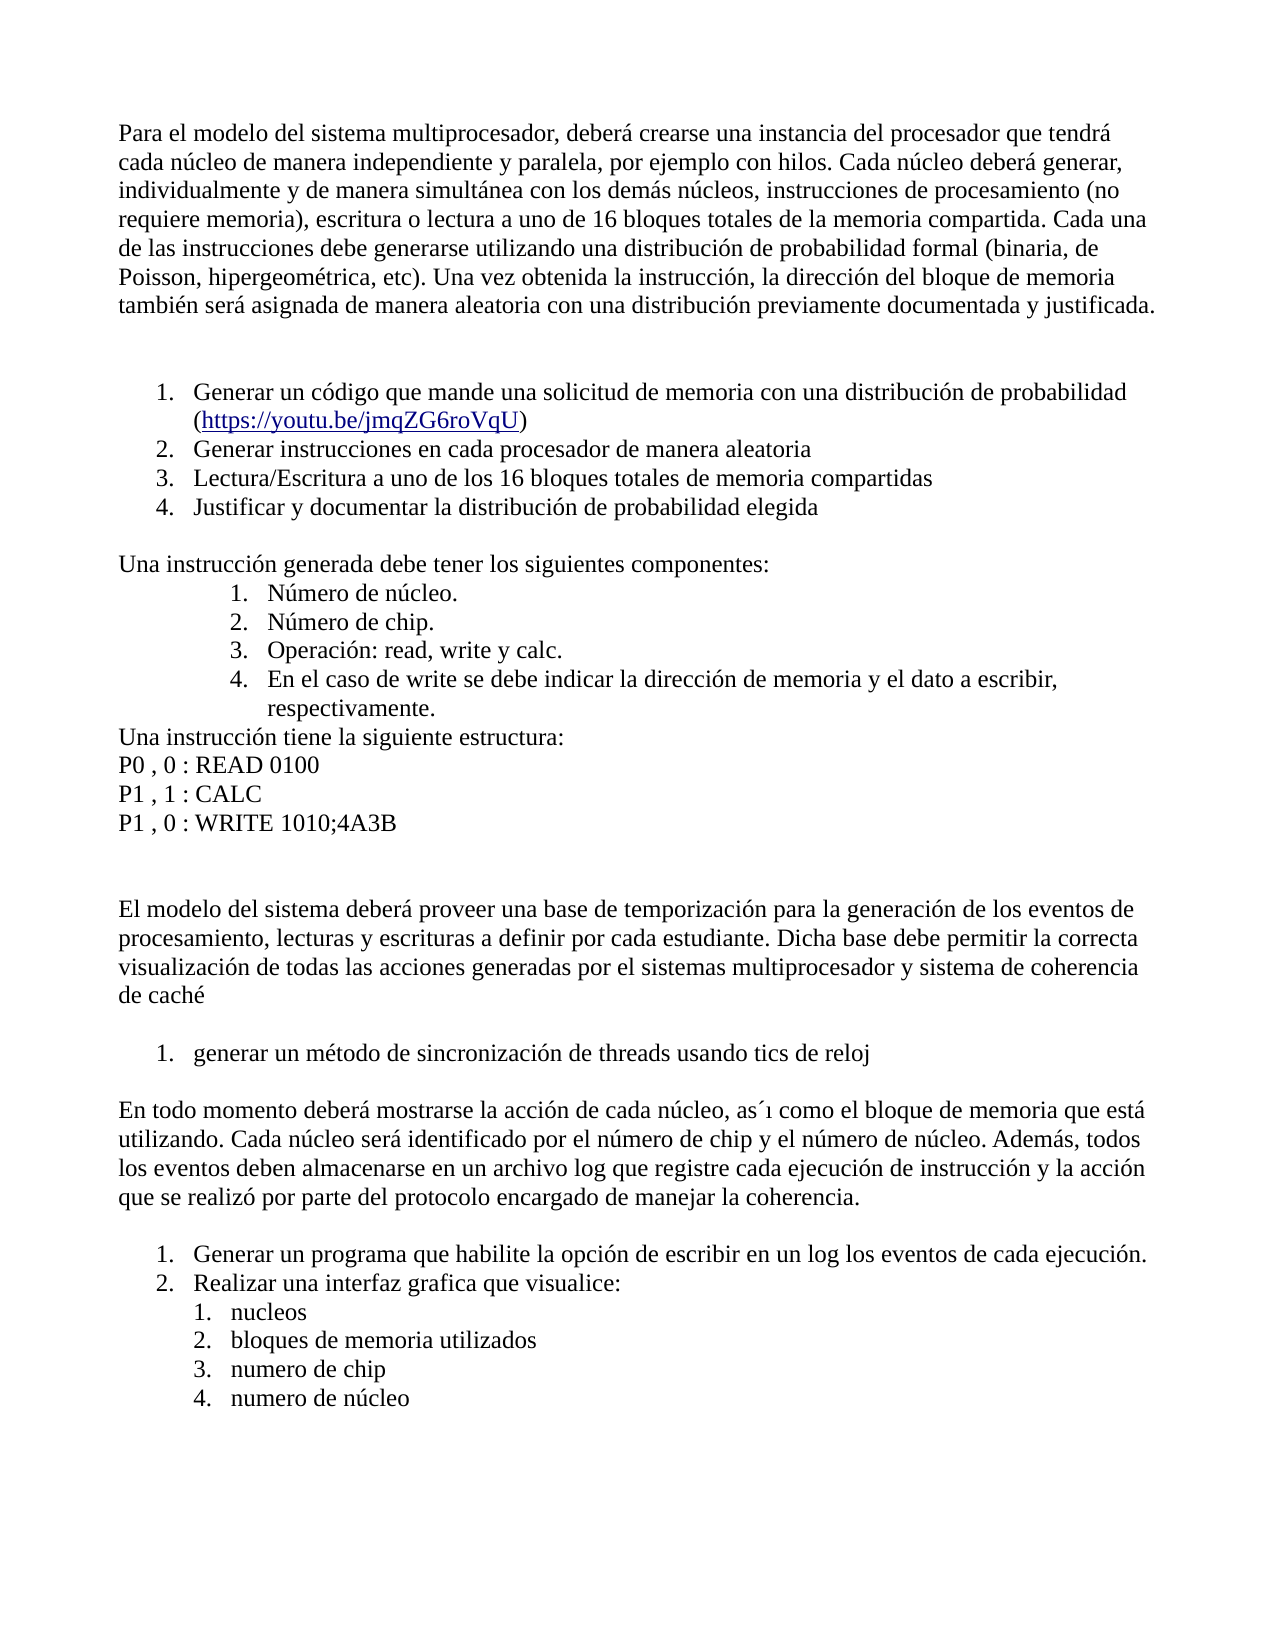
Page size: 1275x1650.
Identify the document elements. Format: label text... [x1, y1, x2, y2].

list numero de chip [193, 1354, 1157, 1383]
list Número de núcleo. [229, 578, 1157, 607]
list nucleos [193, 1297, 1157, 1326]
list En el caso de write se debe indicar la dirección de memoria y el dato a escribir, respectivamente. [229, 664, 1157, 722]
list Generar un código que mande una solicitud de memoria con una distribución de probabilidad (https://youtu.be/jmqZG6roVqU) [156, 377, 1157, 434]
text Para el modelo del sistema multiprocesador, deberá crearse una instancia del procesador que tendrá cada núcleo de manera independiente y paralela, por ejemplo con hilos. Cada núcleo deberá generar, individualmente y de manera simultánea con los demás núcleos, instrucciones de procesamiento (no requiere memoria), escritura o lectura a uno de 16 bloques totales de la memoria compartida. Cada una de las instrucciones debe generarse utilizando una distribución de probabilidad formal (binaria, de Poisson, hipergeométrica, etc). Una vez obtenida la instrucción, la dirección del bloque de memoria también será asignada de manera aleatoria con una distribución previamente documentada y justificada. [118, 118, 1157, 319]
text Una instrucción tiene la siguiente estructura: [118, 722, 1157, 751]
list Generar instrucciones en cada procesador de manera aleatoria [156, 434, 1157, 463]
list generar un método de sincronización de threads usando tics de reloj [156, 1038, 1157, 1067]
list numero de núcleo [193, 1383, 1157, 1412]
text P1 , 1 : CALC [118, 779, 1157, 808]
text En todo momento deberá mostrarse la acción de cada núcleo, as´ı como el bloque de memoria que está utilizando. Cada núcleo será identificado por el número de chip y el número de núcleo. Además, todos los eventos deben almacenarse en un archivo log que registre cada ejecución de instrucción y la acción que se realizó por parte del protocolo encargado de manejar la coherencia. [118, 1096, 1157, 1211]
text P0 , 0 : READ 0100 [118, 751, 1157, 779]
list Número de chip. [229, 607, 1157, 636]
list Justificar y documentar la distribución de probabilidad elegida [156, 492, 1157, 521]
text El modelo del sistema deberá proveer una base de temporización para la generación de los eventos de procesamiento, lecturas y escrituras a definir por cada estudiante. Dicha base debe permitir la correcta visualización de todas las acciones generadas por el sistemas multiprocesador y sistema de coherencia de caché [118, 894, 1157, 1009]
text Una instrucción generada debe tener los siguientes componentes: [118, 549, 1157, 578]
list Generar un programa que habilite la opción de escribir en un log los eventos de cada ejecución. [156, 1239, 1157, 1268]
list bloques de memoria utilizados [193, 1326, 1157, 1354]
list Realizar una interfaz grafica que visualice: [156, 1268, 1157, 1297]
text P1 , 0 : WRITE 1010;4A3B [118, 808, 1157, 837]
list Lectura/Escritura a uno de los 16 bloques totales de memoria compartidas [156, 463, 1157, 492]
list Operación: read, write y calc. [229, 636, 1157, 664]
